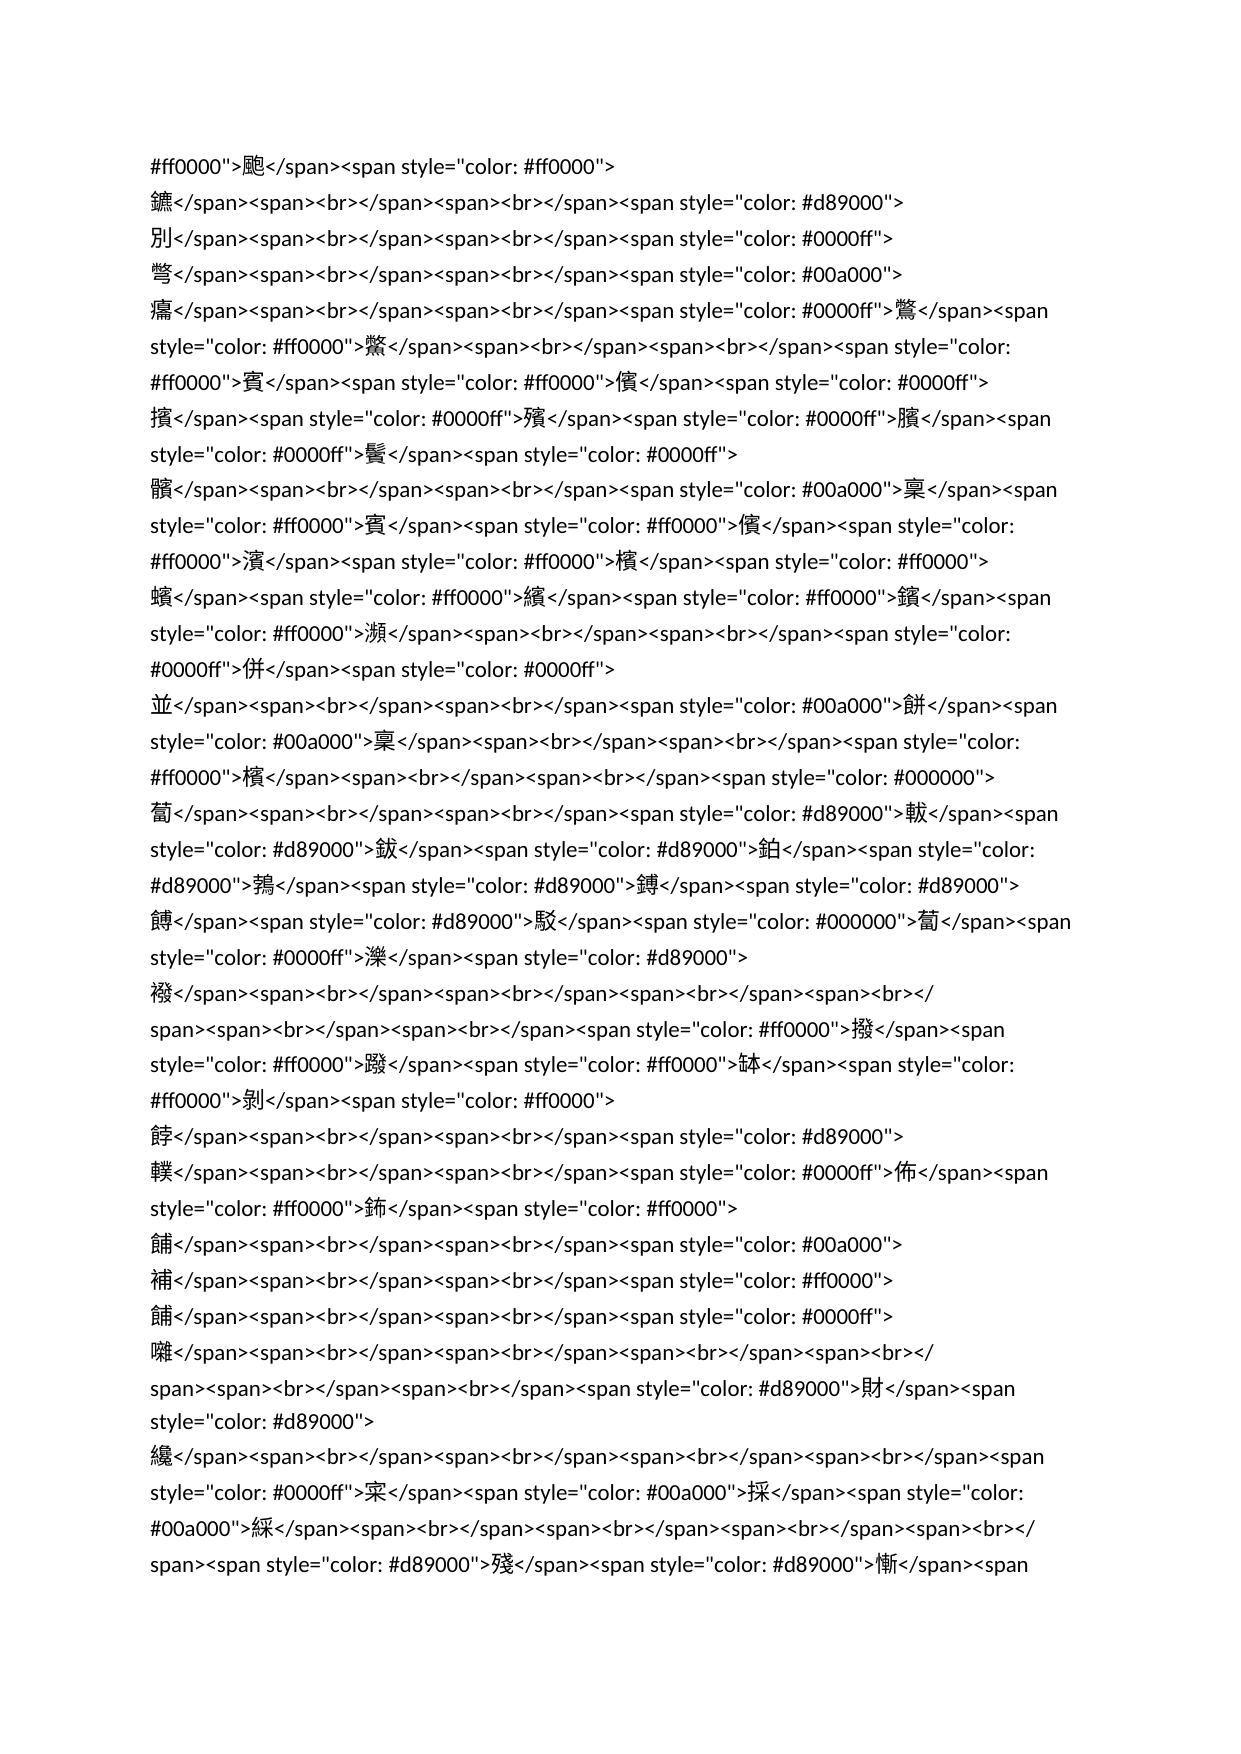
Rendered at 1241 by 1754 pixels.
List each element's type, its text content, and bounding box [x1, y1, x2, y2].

text #ff0000">颮</span><span style="color: #ff0000">鑣</span><span><br></span><span><br></span><span style="color: #d89000">別</span><span><br></span><span><br></span><span style="color: #0000ff">彆</span><span><br></span><span><br></span><span style="color: #00a000">癟</span><span><br></span><span><br></span><span style="color: #0000ff">鷩</span><span style="color: #ff0000">鱉</span><span><br></span><span><br></span><span style="color: #ff0000">賓</span><span style="color: #ff0000">儐</span><span style="color: #0000ff">擯</span><span style="color: #0000ff">殯</span><span style="color: #0000ff">臏</span><span style="color: #0000ff">鬢</span><span style="color: #0000ff">髕</span><span><br></span><span><br></span><span style="color: #00a000">稟</span><span style="color: #ff0000">賓</span><span style="color: #ff0000">儐</span><span style="color: #ff0000">濱</span><span style="color: #ff0000">檳</span><span style="color: #ff0000">蠙</span><span style="color: #ff0000">繽</span><span style="color: #ff0000">鑌</span><span style="color: #ff0000">瀕</span><span><br></span><span><br></span><span style="color: #0000ff">併</span><span style="color: #0000ff">並</span><span><br></span><span><br></span><span style="color: #00a000">餅</span><span style="color: #00a000">稟</span><span><br></span><span><br></span><span style="color: #ff0000">檳</span><span><br></span><span><br></span><span style="color: #000000">蔔</span><span><br></span><span><br></span><span style="color: #d89000">軷</span><span style="color: #d89000">鈸</span><span style="color: #d89000">鉑</span><span style="color: #d89000">鵓</span><span style="color: #d89000">鎛</span><span style="color: #d89000">餺</span><span style="color: #d89000">駁</span><span style="color: #000000">蔔</span><span style="color: #0000ff">濼</span><span style="color: #d89000">襏</span><span><br></span><span><br></span><span><br></span><span><br></span><span><br></span><span><br></span><span style="color: #ff0000">撥</span><span style="color: #ff0000">蹳</span><span style="color: #ff0000">缽</span><span style="color: #ff0000">剝</span><span style="color: #ff0000">餑</span><span><br></span><span><br></span><span style="color: #d89000">轐</span><span><br></span><span><br></span><span style="color: #0000ff">佈</span><span style="color: #ff0000">鈽</span><span style="color: #ff0000">餔</span><span><br></span><span><br></span><span style="color: #00a000">補</span><span><br></span><span><br></span><span style="color: #ff0000">餔</span><span><br></span><span><br></span><span style="color: #0000ff">囃</span><span><br></span><span><br></span><span><br></span><span><br></span><span><br></span><span><br></span><span style="color: #d89000">財</span><span style="color: #d89000">纔</span><span><br></span><span><br></span><span><br></span><span><br></span><span style="color: #0000ff">寀</span><span style="color: #00a000">採</span><span style="color: #00a000">綵</span><span><br></span><span><br></span><span><br></span><span><br></span><span style="color: #d89000">殘</span><span style="color: #d89000">慚</span><span [150, 150, 1090, 1579]
